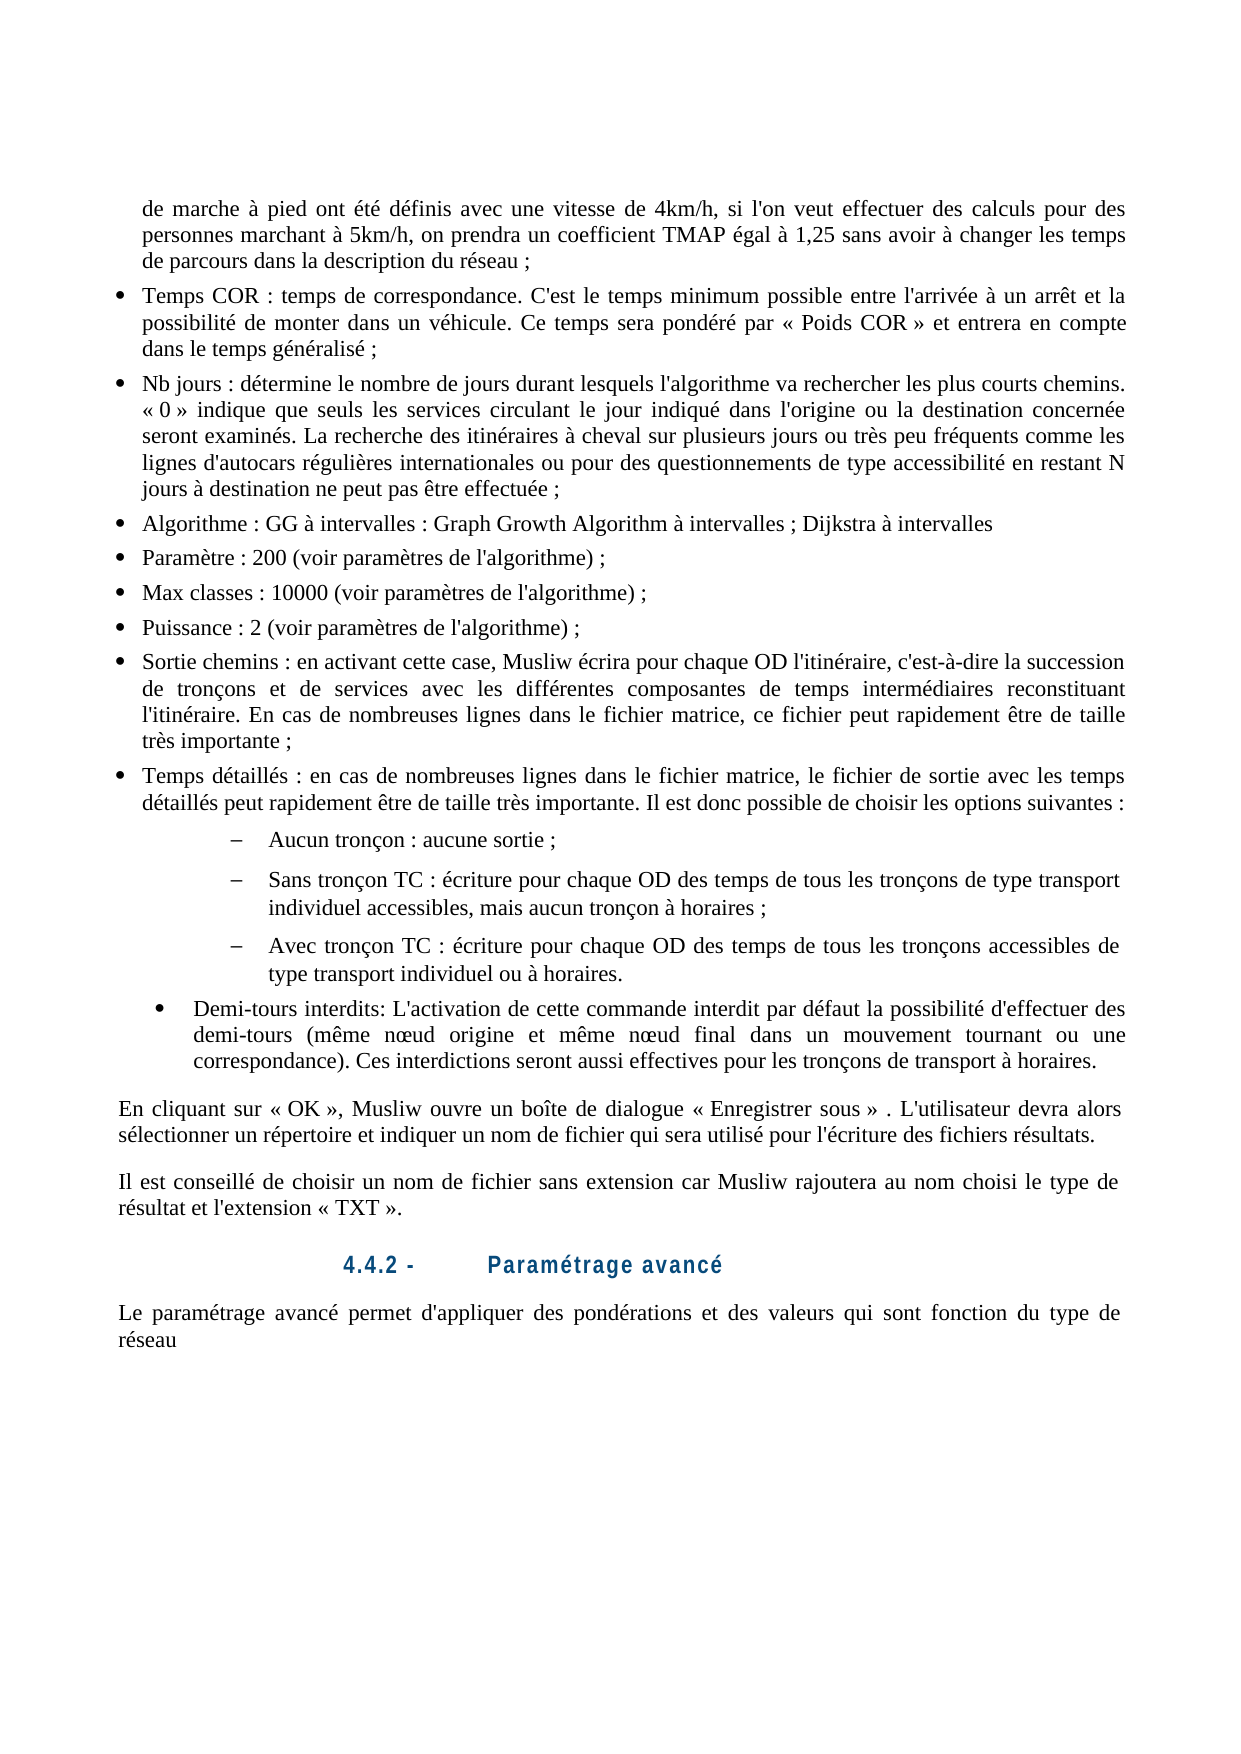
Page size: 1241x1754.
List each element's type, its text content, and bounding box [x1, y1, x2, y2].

list de marche à pied ont été définis avec une vitesse de 4km/h, si l'on veut effectuer des calculs pour des personnes marchant à 5km/h, on prendra un coefficient TMAP égal à 1,25 sans avoir à changer les temps de parcours dans la description du réseau ; [116, 195, 1127, 274]
list Nb jours : détermine le nombre de jours durant lesquels l'algorithme va rechercher les plus courts chemins. « 0 » indique que seuls les services circulant le jour indiqué dans l'origine ou la destination concernée seront examinés. La recherche des itinéraires à cheval sur plusieurs jours ou très peu fréquents comme les lignes d'autocars régulières internationales ou pour des questionnements de type accessibilité en restant N jours à destination ne peut pas être effectuée ; [116, 369, 1127, 501]
text Le paramétrage avancé permet d'appliquer des pondérations et des valeurs qui sont fonction du type de réseau [118, 1299, 1122, 1352]
list Demi-tours interdits: L'activation de cette commande interdit par défaut la possibilité d'effectuer des demi-tours (même nœud origine et même nœud final dans un mouvement tournant ou une correspondance). Ces interdictions seront aussi effectives pour les tronçons de transport à horaires. [156, 995, 1127, 1074]
list Sans tronçon TC : écriture pour chaque OD des temps de tous les tronçons de type transport individuel accessibles, mais aucun tronçon à horaires ; [231, 863, 1122, 920]
list Temps détaillés : en cas de nombreuses lignes dans le fichier matrice, le fichier de sortie avec les temps détaillés peut rapidement être de taille très importante. Il est donc possible de choisir les options suivantes : [116, 762, 1127, 815]
list Sortie chemins : en activant cette case, Musliw écrira pour chaque OD l'itinéraire, c'est-à-dire la succession de tronçons et de services avec les différentes composantes de temps intermédiaires reconstituant l'itinéraire. En cas de nombreuses lignes dans le fichier matrice, ce fichier peut rapidement être de taille très importante ; [116, 648, 1127, 754]
list Algorithme : GG à intervalles : Graph Growth Algorithm à intervalles ; Dijkstra à intervalles [116, 510, 1127, 536]
list Temps COR : temps de correspondance. C'est le temps minimum possible entre l'arrivée à un arrêt et la possibilité de monter dans un véhicule. Ce temps sera pondéré par « Poids COR » et entrera en compte dans le temps généralisé ; [116, 282, 1127, 361]
list Paramètre : 200 (voir paramètres de l'algorithme) ; [116, 544, 1127, 571]
list Max classes : 10000 (voir paramètres de l'algorithme) ; [116, 579, 1127, 605]
list Aucun tronçon : aucune sortie ; [231, 823, 1122, 854]
text En cliquant sur « OK », Musliw ouvre un boîte de dialogue « Enregistrer sous » . L'utilisateur devra alors sélectionner un répertoire et indiquer un nom de fichier qui sera utilisé pour l'écriture des fichiers résultats. [118, 1094, 1122, 1147]
list Avec tronçon TC : écriture pour chaque OD des temps de tous les tronçons accessibles de type transport individuel ou à horaires. [231, 929, 1122, 986]
list Puissance : 2 (voir paramètres de l'algorithme) ; [116, 614, 1127, 640]
text Il est conseillé de choisir un nom de fichier sans extension car Musliw rajoutera au nom choisi le type de résultat et l'extension « TXT ». [118, 1168, 1122, 1221]
subtitle Paramétrage avancé [193, 1250, 1122, 1279]
